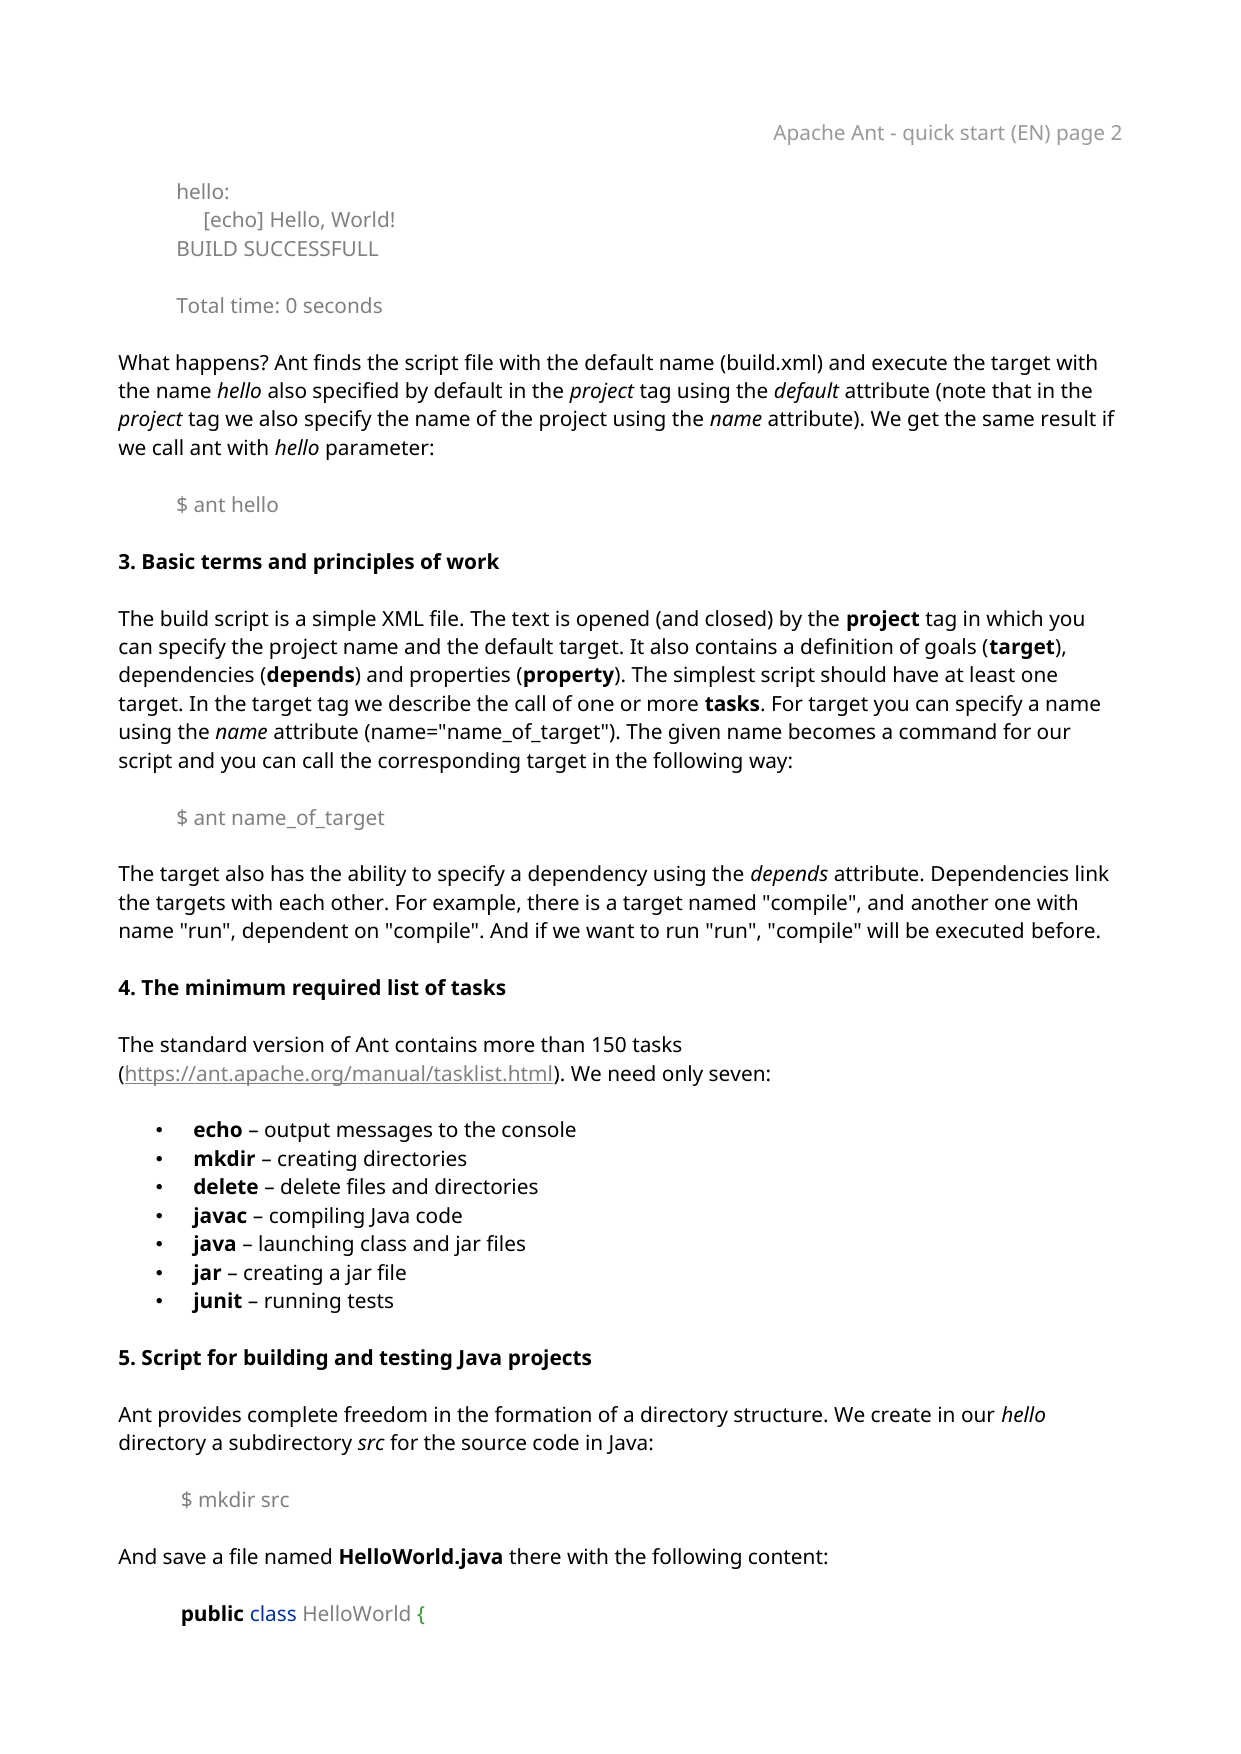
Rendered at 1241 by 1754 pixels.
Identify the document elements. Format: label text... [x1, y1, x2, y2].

list jar – creating a jar file [156, 1258, 1122, 1286]
text hello: [176, 177, 1122, 206]
text public class HelloWorld { [181, 1599, 1122, 1627]
text $ mkdir src [181, 1485, 1122, 1514]
list java – launching class and jar files [156, 1229, 1122, 1258]
text 4. The minimum required list of tasks [118, 973, 1122, 1002]
text The target also has the ability to specify a dependency using the depends attribute. Dependencies link the targets with each other. For example, there is a target named "compile", and another one with name "run", dependent on "compile". And if we want to run "run", "compile" will be executed before. [118, 859, 1122, 945]
text Ant provides complete freedom in the formation of a directory structure. We create in our hello directory a subdirectory src for the source code in Java: [118, 1400, 1122, 1457]
list junit – running tests [156, 1286, 1122, 1314]
text The build script is a simple XML file. The text is opened (and closed) by the project tag in which you can specify the project name and the default target. It also contains a definition of goals (target), dependencies (depends) and properties (property). The simplest script should have at least one target. In the target tag we describe the call of one or more tasks. For target you can specify a name using the name attribute (name="name_of_target"). The given name becomes a command for our script and you can call the corresponding target in the following way: [118, 604, 1122, 774]
text $ ant hello [176, 490, 1122, 518]
text BUILD SUCCESSFULL [176, 234, 1122, 262]
text 5. Script for building and testing Java projects [118, 1343, 1122, 1371]
text 3. Basic terms and principles of work [118, 547, 1122, 575]
list javac – compiling Java code [156, 1201, 1122, 1229]
text The standard version of Ant contains more than 150 tasks (https://ant.apache.org/manual/tasklist.html). We need only seven: [118, 1030, 1122, 1087]
list mkdir – creating directories [156, 1144, 1122, 1172]
list delete – delete files and directories [156, 1172, 1122, 1201]
text $ ant name_of_target [176, 803, 1122, 831]
text Total time: 0 seconds [176, 291, 1122, 319]
text And save a file named HelloWorld.java there with the following content: [118, 1542, 1122, 1571]
list echo – output messages to the console [156, 1116, 1122, 1144]
text What happens? Ant finds the script file with the default name (build.xml) and execute the target with the name hello also specified by default in the project tag using the default attribute (note that in the project tag we also specify the name of the project using the name attribute). We get the same result if we call ant with hello parameter: [118, 348, 1122, 461]
text [echo] Hello, World! [176, 206, 1122, 234]
